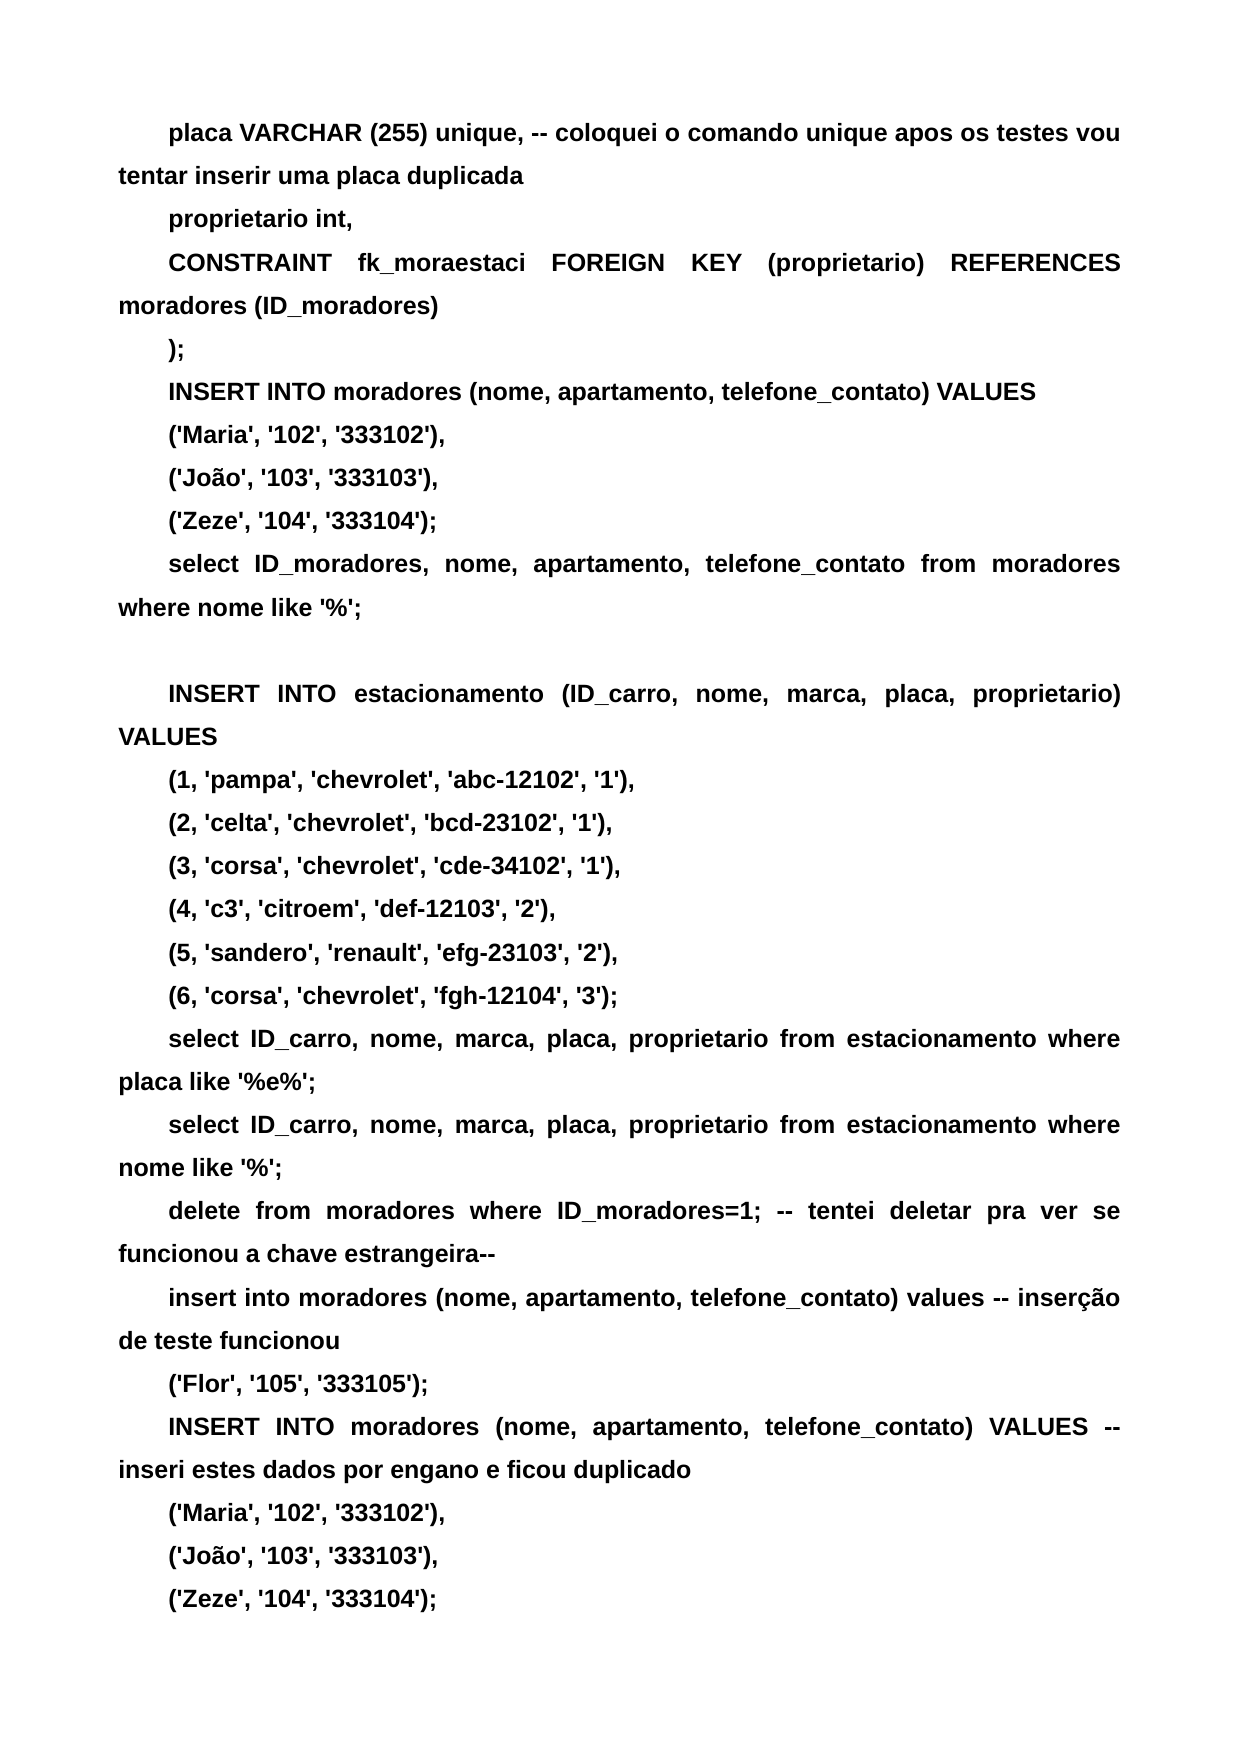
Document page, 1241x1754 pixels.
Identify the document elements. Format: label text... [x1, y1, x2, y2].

text ('Zeze', '104', '333104'); [118, 1584, 1122, 1613]
text ('João', '103', '333103'), [118, 463, 1122, 492]
text (5, 'sandero', 'renault', 'efg-23103', '2'), [118, 937, 1122, 966]
text (6, 'corsa', 'chevrolet', 'fgh-12104', '3'); [118, 981, 1122, 1009]
text ('João', '103', '333103'), [118, 1541, 1122, 1570]
text ('Maria', '102', '333102'), [118, 1498, 1122, 1527]
text proprietario int, [118, 204, 1122, 233]
text delete from moradores where ID_moradores=1; -- tentei deletar pra ver se funcionou a chave estrangeira-- [118, 1196, 1122, 1268]
text (3, 'corsa', 'chevrolet', 'cde-34102', '1'), [118, 851, 1122, 880]
text (2, 'celta', 'chevrolet', 'bcd-23102', '1'), [118, 808, 1122, 837]
text insert into moradores (nome, apartamento, telefone_contato) values -- inserção de teste funcionou [118, 1282, 1122, 1354]
text CONSTRAINT fk_moraestaci FOREIGN KEY (proprietario) REFERENCES moradores (ID_moradores) [118, 247, 1122, 319]
text ); [118, 334, 1122, 362]
text select ID_carro, nome, marca, placa, proprietario from estacionamento where placa like '%e%'; [118, 1024, 1122, 1096]
text ('Zeze', '104', '333104'); [118, 506, 1122, 535]
text placa VARCHAR (255) unique, -- coloquei o comando unique apos os testes vou tentar inserir uma placa duplicada [118, 118, 1122, 190]
text ('Flor', '105', '333105'); [118, 1369, 1122, 1397]
text (4, 'c3', 'citroem', 'def-12103', '2'), [118, 894, 1122, 923]
text ('Maria', '102', '333102'), [118, 420, 1122, 449]
text select ID_moradores, nome, apartamento, telefone_contato from moradores where nome like '%'; [118, 549, 1122, 621]
text (1, 'pampa', 'chevrolet', 'abc-12102', '1'), [118, 765, 1122, 794]
text select ID_carro, nome, marca, placa, proprietario from estacionamento where nome like '%'; [118, 1110, 1122, 1182]
text INSERT INTO moradores (nome, apartamento, telefone_contato) VALUES -- inseri estes dados por engano e ficou duplicado [118, 1412, 1122, 1484]
text INSERT INTO estacionamento (ID_carro, nome, marca, placa, proprietario) VALUES [118, 679, 1122, 751]
text INSERT INTO moradores (nome, apartamento, telefone_contato) VALUES [118, 377, 1122, 406]
